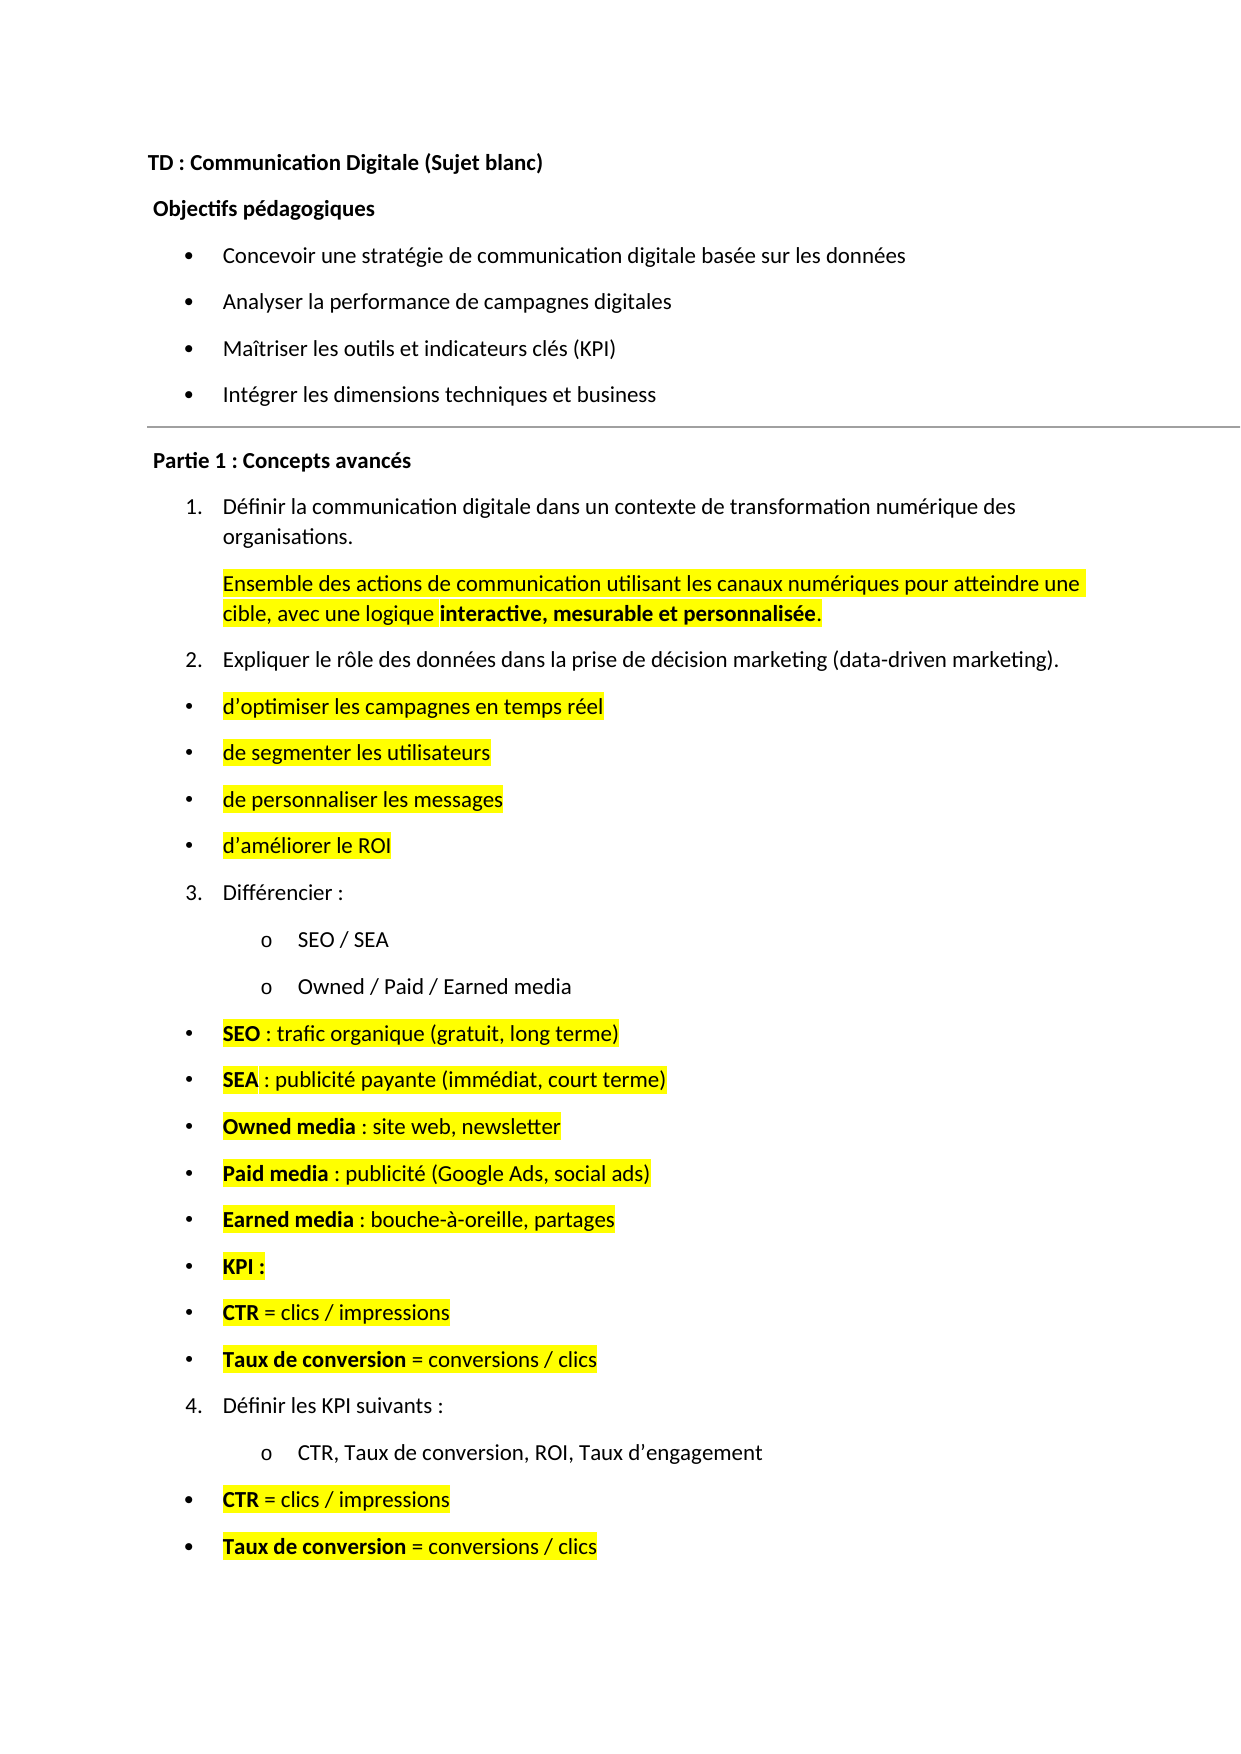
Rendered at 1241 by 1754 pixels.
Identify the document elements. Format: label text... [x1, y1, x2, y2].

list Concevoir une stratégie de communication digitale basée sur les données [185, 241, 1093, 269]
list Taux de conversion = conversions / clics [185, 1532, 1093, 1560]
list de segmenter les utilisateurs [185, 738, 1093, 766]
list Intégrer les dimensions techniques et business [185, 380, 1093, 408]
list Différencier : [185, 878, 1093, 906]
list KPI : [185, 1252, 1093, 1280]
list Définir les KPI suivants : [185, 1392, 1093, 1419]
list Taux de conversion = conversions / clics [185, 1345, 1093, 1373]
list Expliquer le rôle des données dans la prise de décision marketing (data-driven marketing). [185, 645, 1093, 673]
list CTR = clics / impressions [185, 1298, 1093, 1326]
list Paid media : publicité (Google Ads, social ads) [185, 1159, 1093, 1187]
text Objectifs pédagogiques [148, 194, 1093, 222]
list Maîtriser les outils et indicateurs clés (KPI) [185, 334, 1093, 362]
list CTR, Taux de conversion, ROI, Taux d’engagement [260, 1438, 1093, 1467]
list Owned / Paid / Earned media [260, 972, 1093, 1000]
list SEA : publicité payante (immédiat, court terme) [185, 1066, 1093, 1094]
list d’améliorer le ROI [185, 832, 1093, 859]
list d’optimiser les campagnes en temps réel [185, 692, 1093, 720]
list SEO / SEA [260, 925, 1093, 953]
list Earned media : bouche-à-oreille, partages [185, 1205, 1093, 1233]
text Partie 1 : Concepts avancés [148, 446, 1093, 474]
list SEO : trafic organique (gratuit, long terme) [185, 1019, 1093, 1047]
list Analyser la performance de campagnes digitales [185, 287, 1093, 315]
list CTR = clics / impressions [185, 1485, 1093, 1513]
list Définir la communication digitale dans un contexte de transformation numérique des organisations. [185, 492, 1093, 550]
text TD : Communication Digitale (Sujet blanc) [148, 148, 1093, 176]
list Ensemble des actions de communication utilisant les canaux numériques pour atteindre une cible, avec une logique interactive, mesurable et personnalisée. [185, 569, 1093, 627]
list Owned media : site web, newsletter [185, 1112, 1093, 1140]
list de personnaliser les messages [185, 785, 1093, 813]
